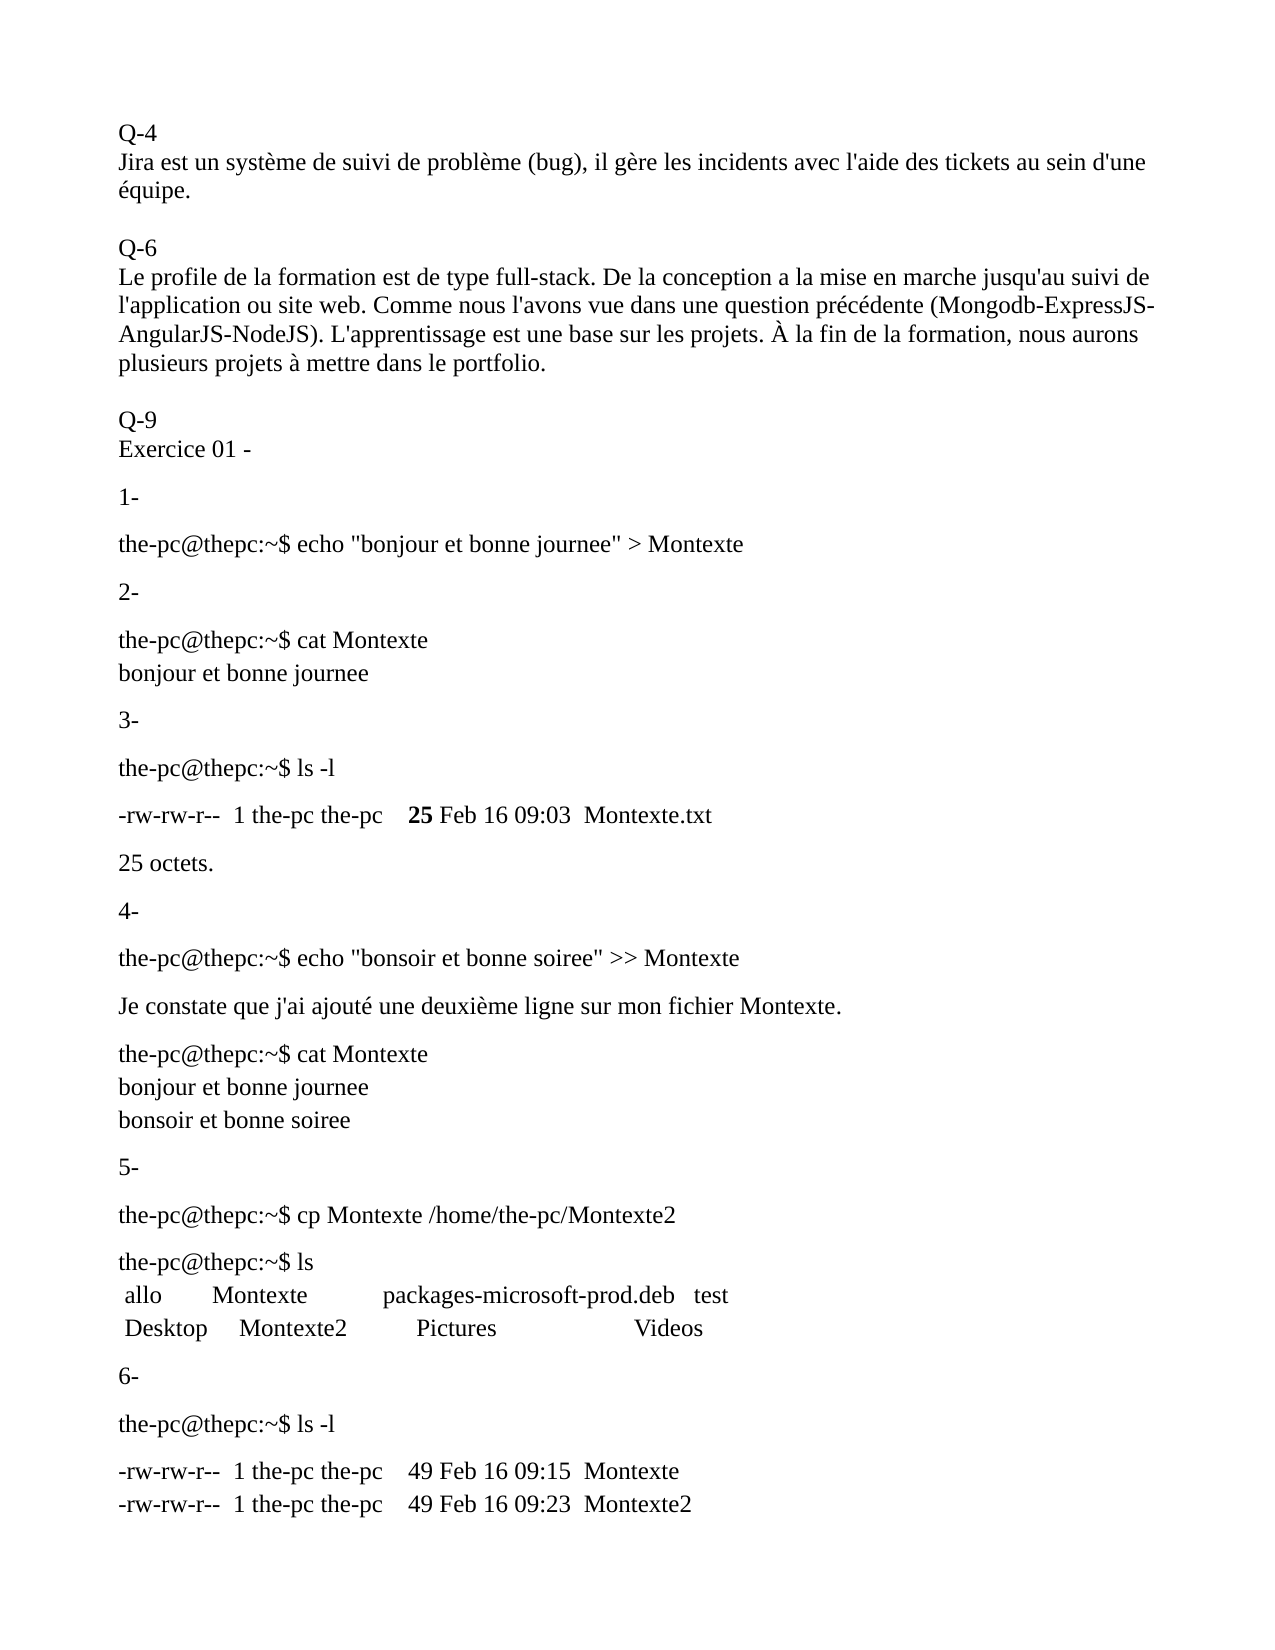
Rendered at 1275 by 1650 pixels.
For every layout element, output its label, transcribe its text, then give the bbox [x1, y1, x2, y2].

text Q-4 [118, 118, 1157, 147]
text Exercice 01 - [118, 434, 1157, 463]
text the-pc@thepc:~$ ls -l [118, 1409, 1157, 1437]
text 5- [118, 1152, 1157, 1181]
text Jira est un système de suivi de problème (bug), il gère les incidents avec l'aide des tickets au sein d'une équipe. [118, 147, 1157, 204]
text 4- [118, 896, 1157, 924]
text Q-9 [118, 406, 1157, 434]
text the-pc@thepc:~$ cat Montexte bonjour et bonne journee bonsoir et bonne soiree [118, 1039, 1157, 1133]
text 1- [118, 482, 1157, 511]
text Le profile de la formation est de type full-stack. De la conception a la mise en marche jusqu'au suivi de l'application ou site web. Comme nous l'avons vue dans une question précédente (Mongodb-ExpressJS-AngularJS-NodeJS). L'apprentissage est une base sur les projets. À la fin de la formation, nous aurons plusieurs projets à mettre dans le portfolio. [118, 262, 1157, 377]
text the-pc@thepc:~$ echo "bonsoir et bonne soiree" >> Montexte [118, 943, 1157, 972]
text the-pc@thepc:~$ cat Montexte bonjour et bonne journee [118, 625, 1157, 687]
text 25 octets. [118, 848, 1157, 877]
text 3- [118, 705, 1157, 734]
text 2- [118, 577, 1157, 606]
text 6- [118, 1361, 1157, 1390]
text -rw-rw-r-- 1 the-pc the-pc 25 Feb 16 09:03 Montexte.txt [118, 801, 1157, 829]
text Q-6 [118, 233, 1157, 262]
text the-pc@thepc:~$ echo "bonjour et bonne journee" > Montexte [118, 529, 1157, 558]
text -rw-rw-r-- 1 the-pc the-pc 49 Feb 16 09:15 Montexte -rw-rw-r-- 1 the-pc the-pc 49 Feb 16 09:23 Montexte2 [118, 1456, 1157, 1518]
text the-pc@thepc:~$ cp Montexte /home/the-pc/Montexte2 [118, 1200, 1157, 1229]
text Je constate que j'ai ajouté une deuxième ligne sur mon fichier Montexte. [118, 991, 1157, 1020]
text the-pc@thepc:~$ ls -l [118, 753, 1157, 782]
text the-pc@thepc:~$ ls allo Montexte packages-microsoft-prod.deb test Desktop Montexte2 Pictures Videos [118, 1247, 1157, 1342]
